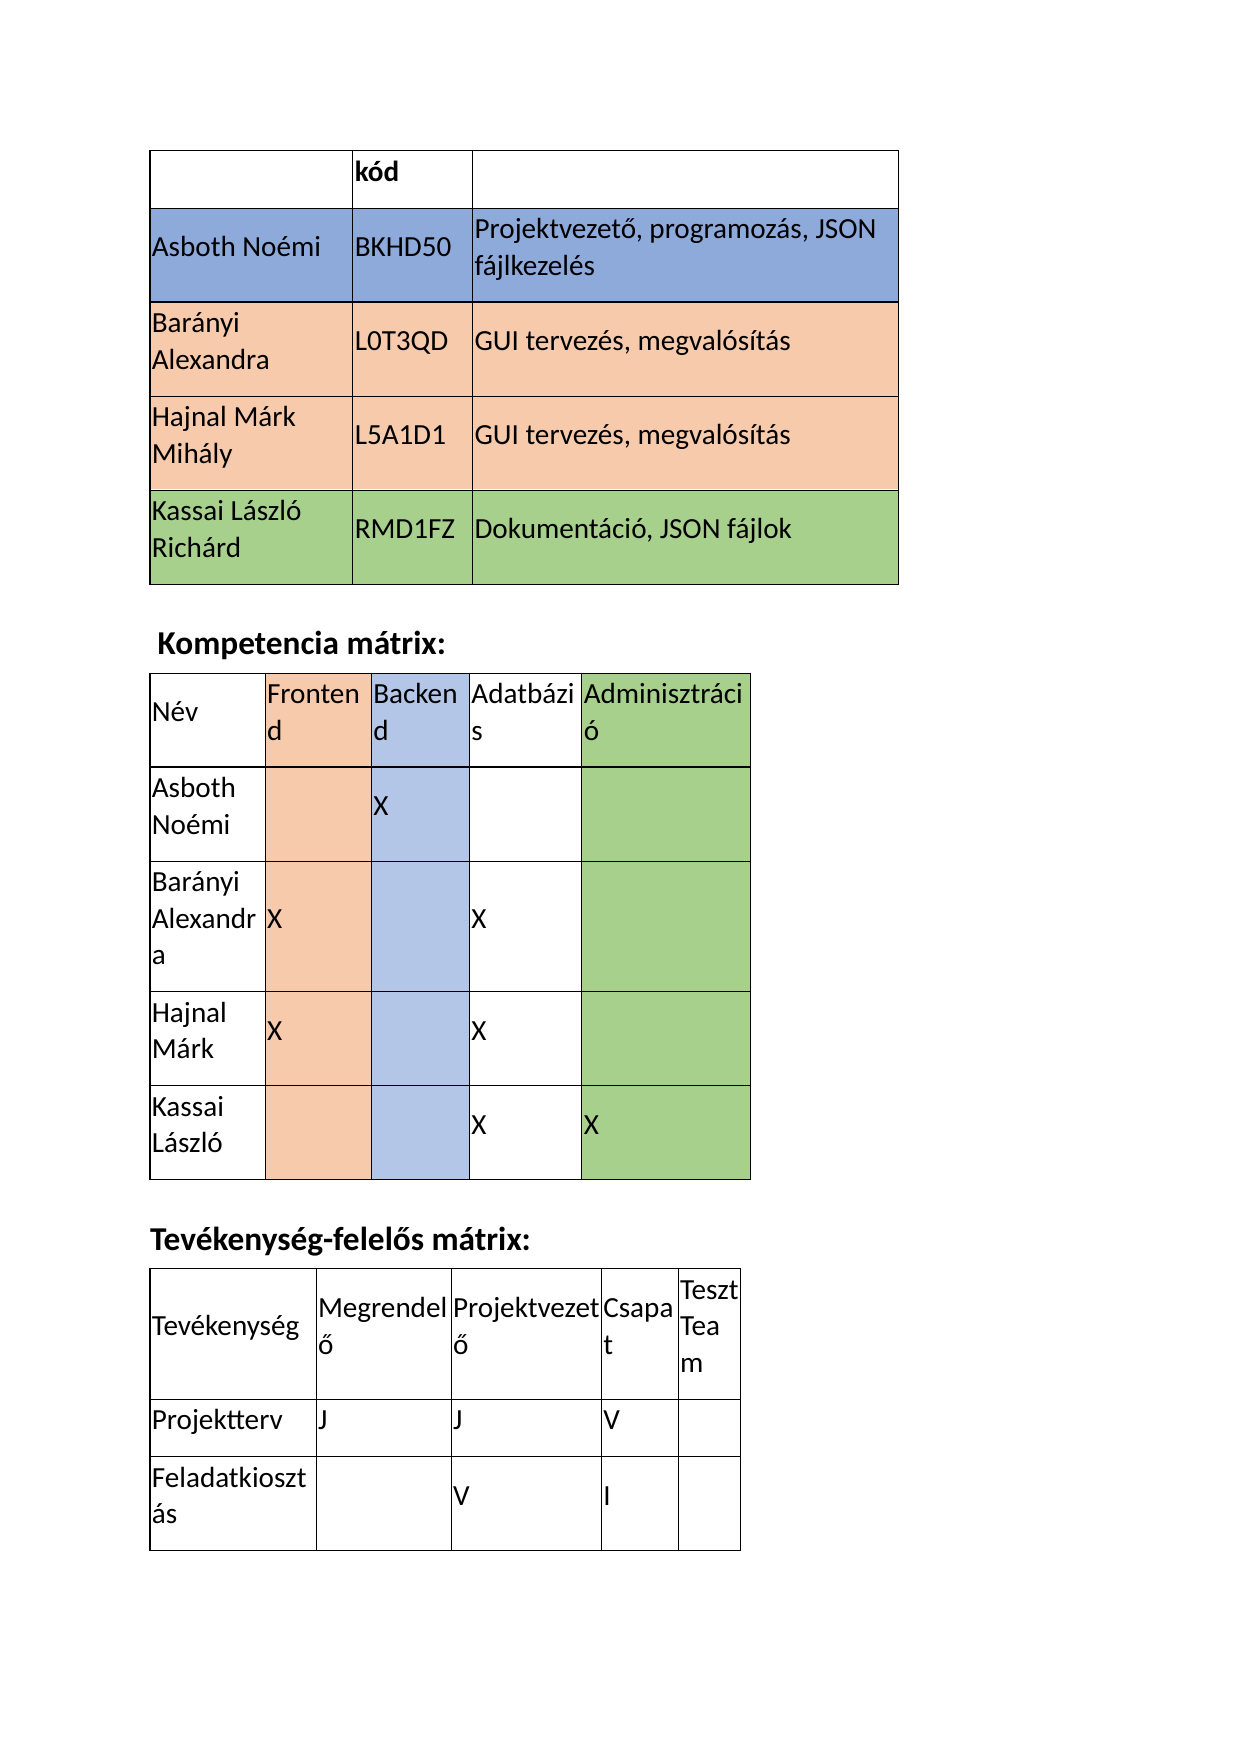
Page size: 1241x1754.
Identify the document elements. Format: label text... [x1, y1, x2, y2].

table_cell Asboth Noémi [151, 768, 265, 861]
table_cell [582, 768, 750, 861]
table_cell Kassai László Richárd [151, 491, 352, 584]
table_cell X [470, 992, 581, 1085]
table_cell [317, 1457, 451, 1550]
table_cell X [372, 768, 469, 861]
table_cell [372, 862, 469, 991]
table_cell Dokumentáció, JSON fájlok [473, 491, 898, 584]
table_cell Barányi Alexandra [151, 303, 352, 396]
table_cell [679, 1400, 740, 1456]
table_cell L5A1D1 [353, 397, 472, 489]
table_cell X [582, 1086, 750, 1179]
table_cell BKHD50 [353, 209, 472, 301]
table_cell [372, 1086, 469, 1179]
table_cell [679, 1457, 740, 1550]
subtitle Tevékenység-felelős mátrix: [150, 1218, 1090, 1259]
table_cell V [602, 1400, 678, 1456]
table_cell Hajnal Márk [151, 992, 265, 1085]
table_cell Projektterv [151, 1400, 316, 1456]
table_cell J [317, 1400, 451, 1456]
table_cell [266, 768, 371, 861]
table_header Teszt Team [679, 1269, 740, 1399]
table_cell RMD1FZ [353, 491, 472, 584]
table_header Adatbázis [470, 674, 581, 766]
table_header Adminisztráció [582, 674, 750, 766]
table_cell Asboth Noémi [151, 209, 352, 301]
table_header Projektvezető [452, 1269, 601, 1399]
table_header Frontend [266, 674, 371, 766]
table_cell GUI tervezés, megvalósítás [473, 397, 898, 489]
table_header [473, 151, 898, 207]
table_header Név [151, 674, 265, 766]
table_header Megrendelő [317, 1269, 451, 1399]
table_cell X [266, 862, 371, 991]
table_cell [582, 992, 750, 1085]
table_cell Hajnal Márk Mihály [151, 397, 352, 489]
table_header kód [353, 151, 472, 207]
table_cell X [266, 992, 371, 1085]
table_cell [582, 862, 750, 991]
table_cell L0T3QD [353, 303, 472, 396]
table_cell X [470, 862, 581, 991]
table_header Tevékenység [151, 1269, 316, 1399]
table_header Csapat [602, 1269, 678, 1399]
table_header [151, 151, 352, 207]
table_cell [372, 992, 469, 1085]
table_cell Kassai László [151, 1086, 265, 1179]
table_cell Feladatkiosztás [151, 1457, 316, 1550]
table_cell V [452, 1457, 601, 1550]
table_cell I [602, 1457, 678, 1550]
subtitle Kompetencia mátrix: [150, 622, 1090, 663]
table_header Backend [372, 674, 469, 766]
table_cell [266, 1086, 371, 1179]
table_cell Projektvezető, programozás, JSON fájlkezelés [473, 209, 898, 301]
table_cell Barányi Alexandra [151, 862, 265, 991]
table_cell J [452, 1400, 601, 1456]
table_cell X [470, 1086, 581, 1179]
table_cell [470, 768, 581, 861]
table_cell GUI tervezés, megvalósítás [473, 303, 898, 396]
